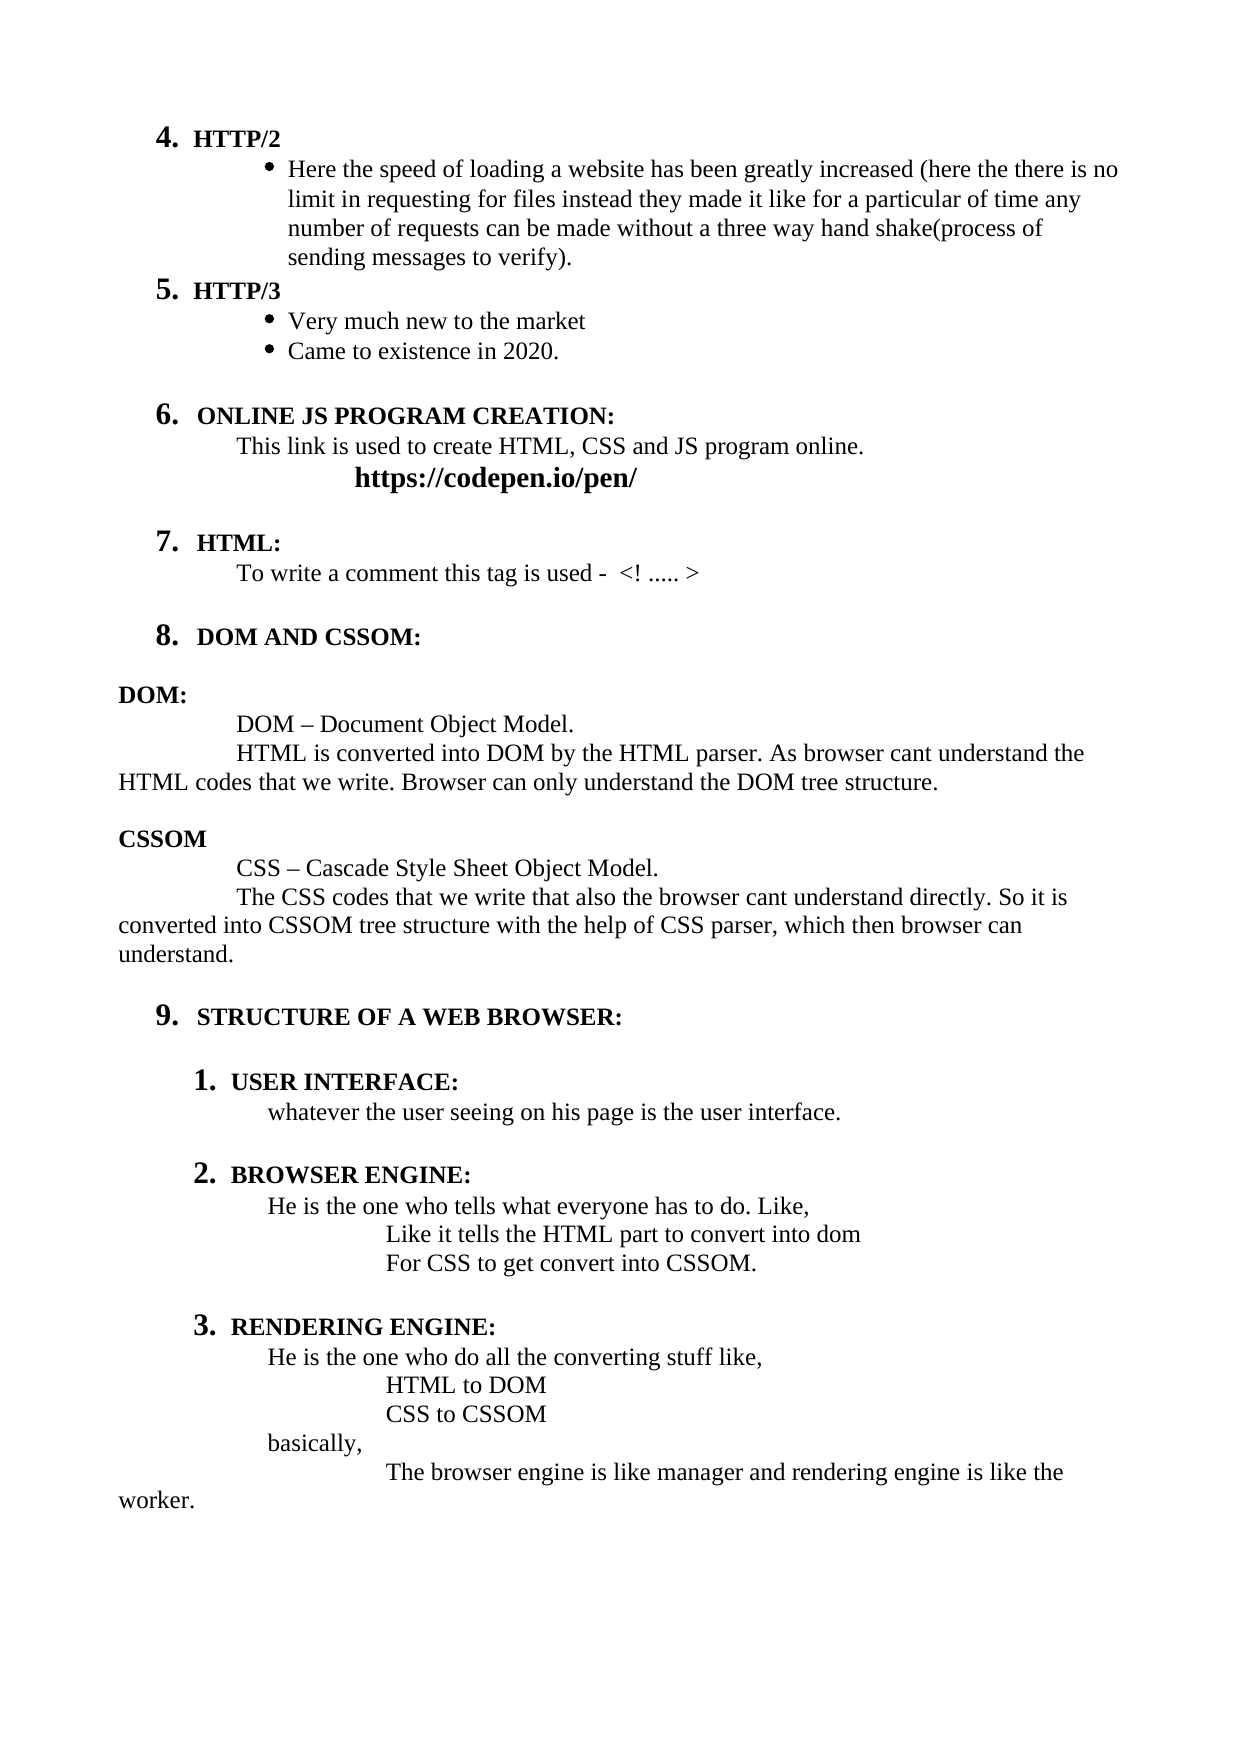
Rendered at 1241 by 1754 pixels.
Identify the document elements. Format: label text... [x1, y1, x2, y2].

text This link is used to create HTML, CSS and JS program online. [118, 431, 1122, 460]
text The CSS codes that we write that also the browser cant understand directly. So it is converted into CSSOM tree structure with the help of CSS parser, which then browser can understand. [118, 882, 1122, 968]
list Here the speed of loading a website has been greatly increased (here the there is no limit in requesting for files instead they made it like for a particular of time any number of requests can be made without a three way hand shake(process of sending messages to verify). [264, 154, 1122, 270]
text Like it tells the HTML part to convert into dom [118, 1219, 1122, 1248]
text DOM: [118, 680, 1122, 709]
list HTML: [155, 522, 1122, 558]
list Came to existence in 2020. [264, 336, 1122, 367]
list RENDERING ENGINE: [193, 1306, 1122, 1342]
list DOM AND CSSOM: [155, 616, 1122, 652]
text For CSS to get convert into CSSOM. [118, 1248, 1122, 1277]
list BROWSER ENGINE: [193, 1155, 1122, 1191]
text HTML to DOM [118, 1370, 1122, 1399]
text The browser engine is like manager and rendering engine is like the worker. [118, 1457, 1122, 1514]
text DOM – Document Object Model. [118, 709, 1122, 738]
text To write a comment this tag is used - <! ..... > [118, 558, 1122, 587]
list ONLINE JS PROGRAM CREATION: [155, 395, 1122, 431]
list HTTP/2 [156, 118, 1122, 154]
text He is the one who tells what everyone has to do. Like, [118, 1191, 1122, 1219]
list STRUCTURE OF A WEB BROWSER: [155, 997, 1122, 1033]
text CSSOM [118, 824, 1122, 853]
text basically, [118, 1428, 1122, 1457]
text whatever the user seeing on his page is the user interface. [118, 1097, 1122, 1126]
list Very much new to the market [264, 306, 1122, 336]
text HTML is converted into DOM by the HTML parser. As browser cant understand the HTML codes that we write. Browser can only understand the DOM tree structure. [118, 738, 1122, 795]
text CSS – Cascade Style Sheet Object Model. [118, 853, 1122, 882]
text CSS to CSSOM [118, 1399, 1122, 1428]
text He is the one who do all the converting stuff like, [118, 1342, 1122, 1370]
text https://codepen.io/pen/ [118, 460, 1122, 493]
list USER INTERFACE: [193, 1061, 1122, 1097]
list HTTP/3 [156, 270, 1122, 306]
